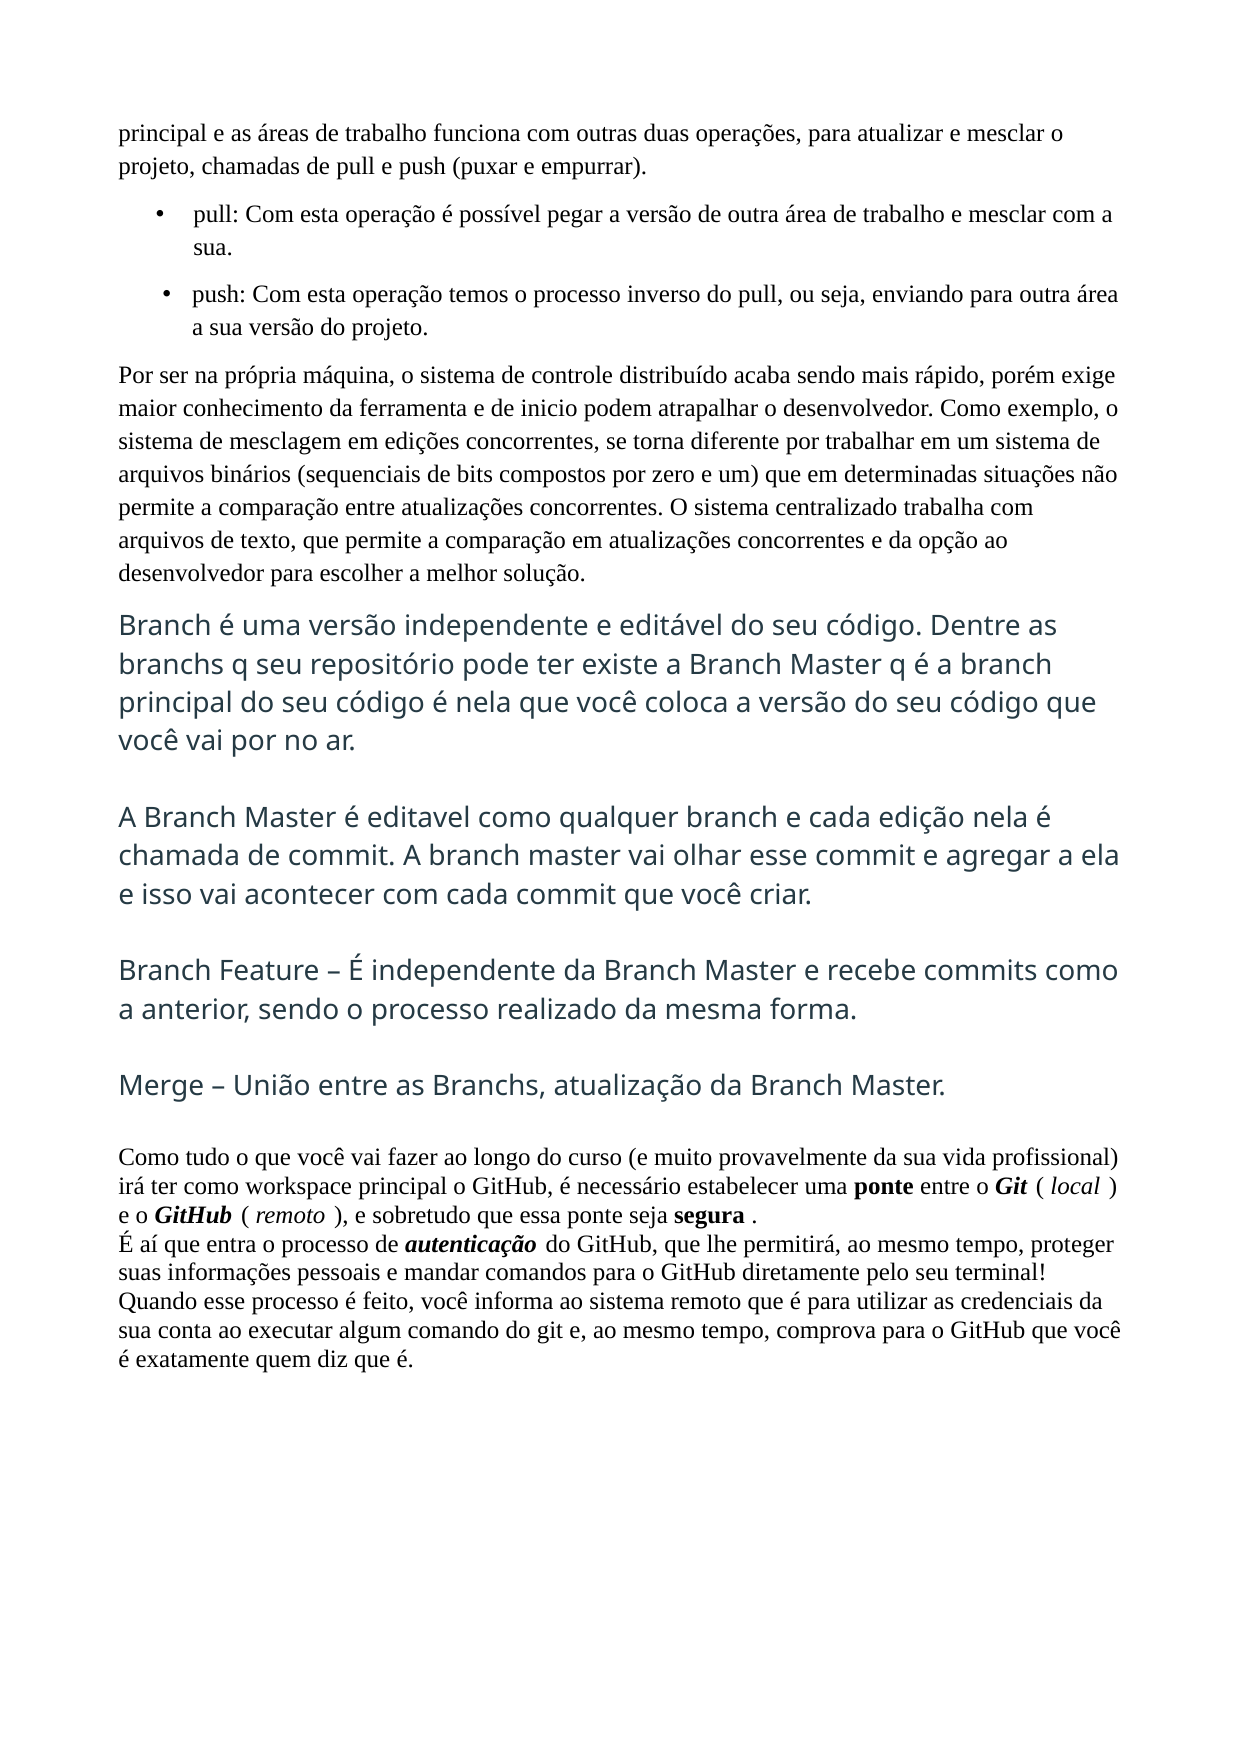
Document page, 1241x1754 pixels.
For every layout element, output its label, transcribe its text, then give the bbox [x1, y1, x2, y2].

text Por ser na própria máquina, o sistema de controle distribuído acaba sendo mais rápido, porém exige maior conhecimento da ferramenta e de inicio podem atrapalhar o desenvolvedor. Como exemplo, o sistema de mesclagem em edições concorrentes, se torna diferente por trabalhar em um sistema de arquivos binários (sequenciais de bits compostos por zero e um) que em determinadas situações não permite a comparação entre atualizações concorrentes. O sistema centralizado trabalha com arquivos de texto, que permite a comparação em atualizações concorrentes e da opção ao desenvolvedor para escolher a melhor solução. [118, 360, 1122, 587]
text principal e as áreas de trabalho funciona com outras duas operações, para atualizar e mesclar o projeto, chamadas de pull e push (puxar e empurrar). [118, 118, 1122, 180]
text Branch é uma versão independente e editável do seu código. Dentre as branchs q seu repositório pode ter existe a Branch Master q é a branch principal do seu código é nela que você coloca a versão do seu código que você vai por no ar. [118, 606, 1122, 759]
list push: Com esta operação temos o processo inverso do pull, ou seja, enviando para outra área a sua versão do projeto. [162, 279, 1122, 341]
text Como tudo o que você vai fazer ao longo do curso (e muito provavelmente da sua vida profissional) irá ter como workspace principal o GitHub, é necessário estabelecer uma ponte entre o Git ( local ) e o GitHub ( remoto ), e sobretudo que essa ponte seja segura . [118, 1142, 1122, 1229]
text Quando esse processo é feito, você informa ao sistema remoto que é para utilizar as credenciais da sua conta ao executar algum comando do git e, ao mesmo tempo, comprova para o GitHub que você é exatamente quem diz que é. [118, 1286, 1122, 1372]
text Branch Feature – É independente da Branch Master e recebe commits como a anterior, sendo o processo realizado da mesma forma. [118, 951, 1122, 1027]
text É aí que entra o processo de autenticação do GitHub, que lhe permitirá, ao mesmo tempo, proteger suas informações pessoais e mandar comandos para o GitHub diretamente pelo seu terminal! [118, 1229, 1122, 1286]
text A Branch Master é editavel como qualquer branch e cada edição nela é chamada de commit. A branch master vai olhar esse commit e agregar a ela e isso vai acontecer com cada commit que você criar. [118, 797, 1122, 912]
text Merge – União entre as Branchs, atualização da Branch Master. [118, 1066, 1122, 1104]
list pull: Com esta operação é possível pegar a versão de outra área de trabalho e mesclar com a sua. [156, 199, 1122, 261]
